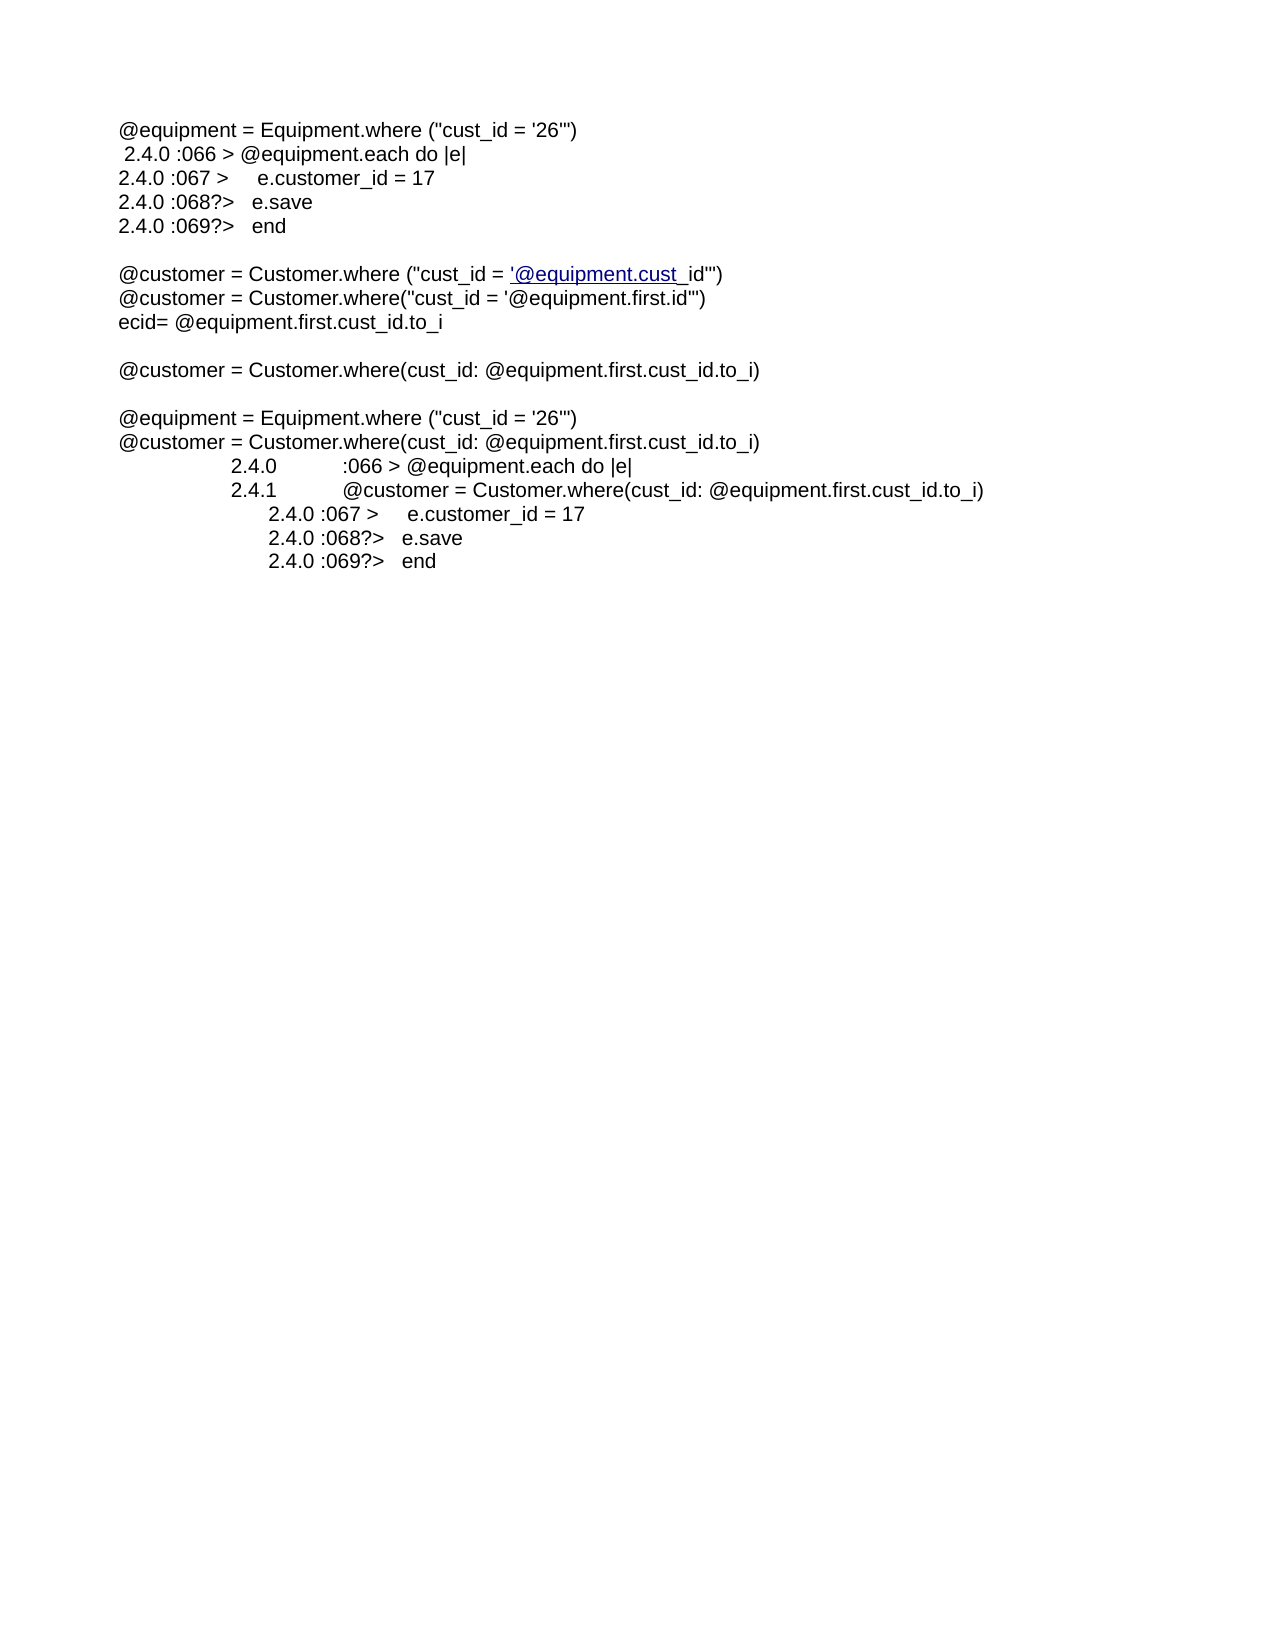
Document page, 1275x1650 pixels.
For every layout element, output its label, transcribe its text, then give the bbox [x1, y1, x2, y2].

text @customer = Customer.where(cust_id: @equipment.first.cust_id.to_i) [118, 429, 1157, 453]
list :066 > @equipment.each do |e| [231, 453, 1157, 477]
text @equipment = Equipment.where ("cust_id = '26'") [118, 118, 1157, 142]
text ecid= @equipment.first.cust_id.to_i [118, 310, 1157, 334]
list @customer = Customer.where(cust_id: @equipment.first.cust_id.to_i) 2.4.0 :067 > e.customer_id = 17 2.4.0 :068?> e.save 2.4.0 :069?> end [231, 477, 1157, 573]
text @customer = Customer.where(cust_id: @equipment.first.cust_id.to_i) [118, 358, 1157, 382]
text @customer = Customer.where("cust_id = '@equipment.first.id'") [118, 286, 1157, 310]
text @equipment = Equipment.where ("cust_id = '26'") [118, 406, 1157, 429]
text @customer = Customer.where ("cust_id = '@equipment.cust_id'") [118, 262, 1157, 286]
text 2.4.0 :066 > @equipment.each do |e| 2.4.0 :067 > e.customer_id = 17 2.4.0 :068?> e.save 2.4.0 :069?> end [118, 142, 1157, 238]
